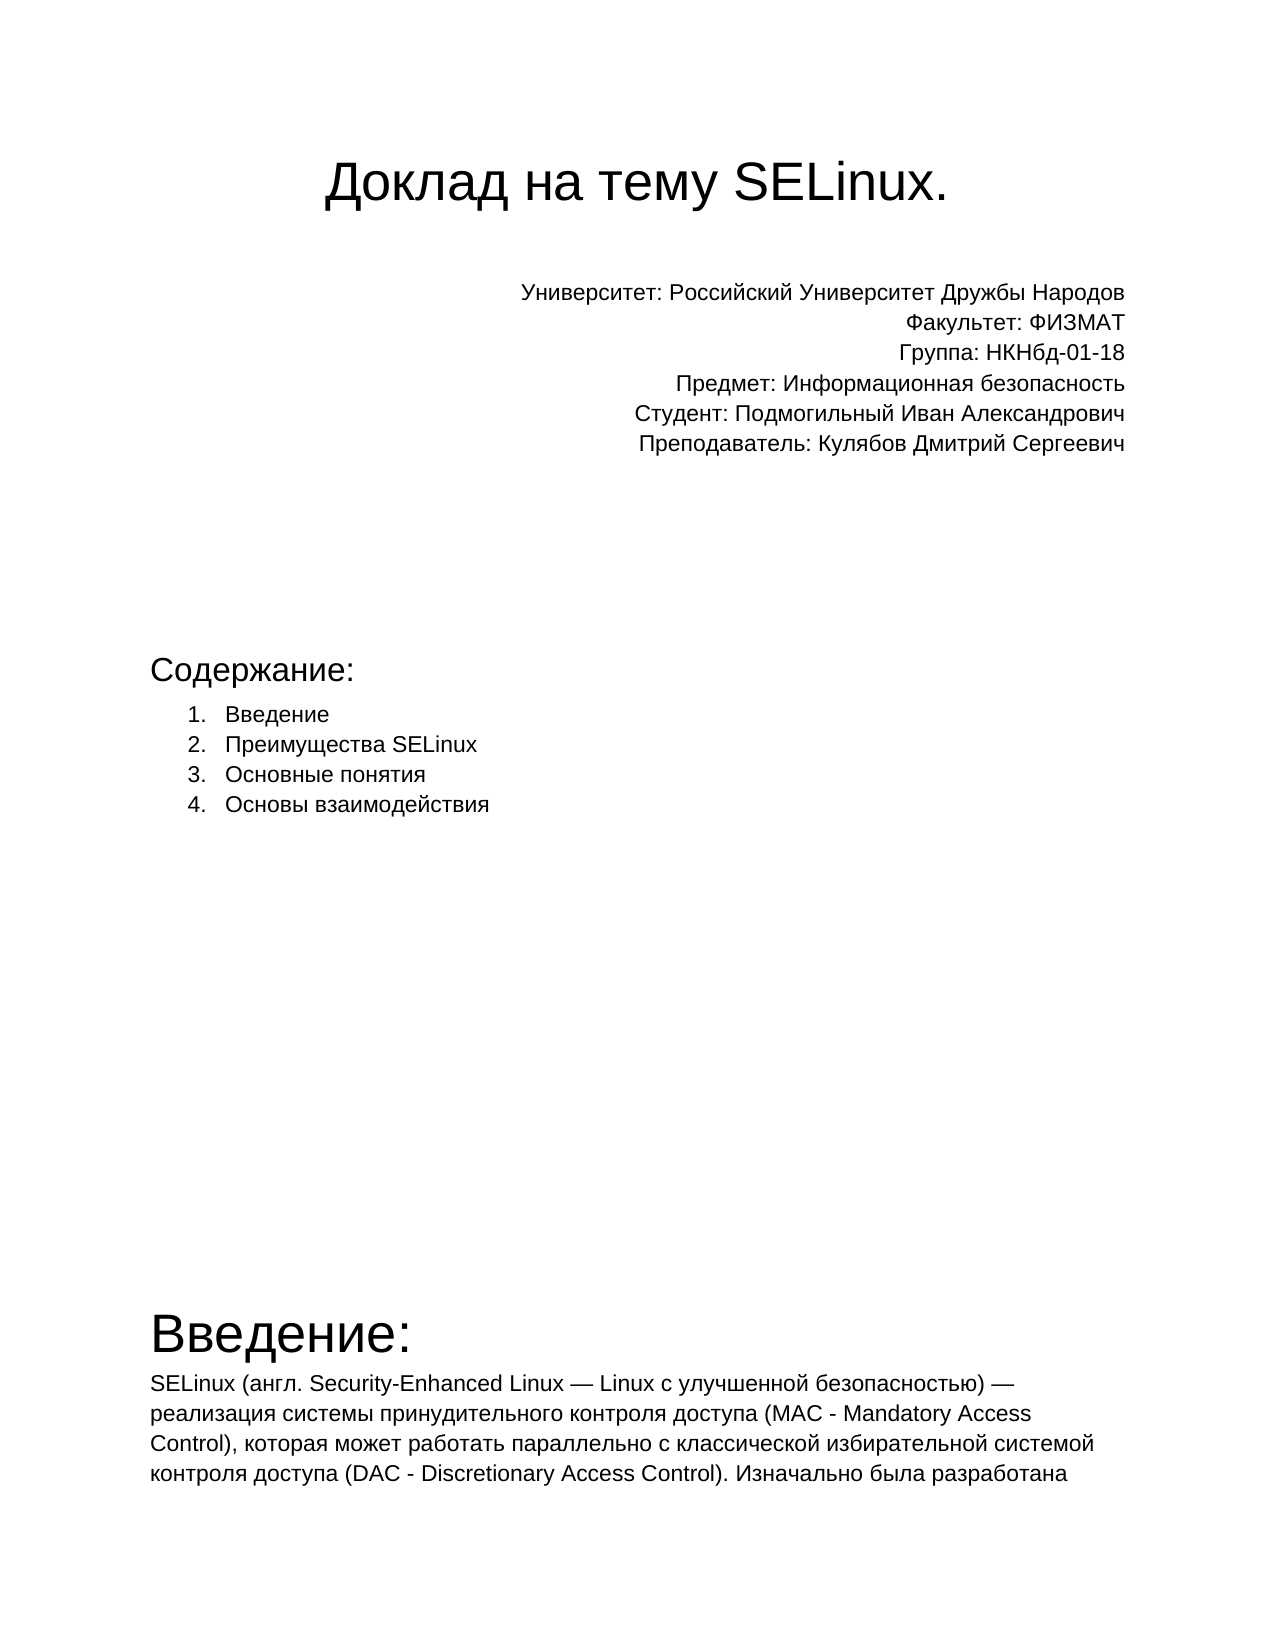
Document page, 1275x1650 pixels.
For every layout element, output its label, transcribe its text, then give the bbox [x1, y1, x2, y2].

text Университет: Российский Университет Дружбы Народов [150, 279, 1125, 305]
list Основные понятия [187, 761, 1125, 787]
title Доклад на тему SELinux. [150, 150, 1125, 212]
text Группа: НКНбд-01-18 [150, 339, 1125, 366]
subtitle Содержание: [150, 649, 1125, 688]
list Преимущества SELinux [187, 731, 1125, 757]
text Студент: Подмогильный Иван Александрович [150, 400, 1125, 426]
text SELinux (англ. Security-Enhanced Linux — Linux с улучшенной безопасностью) — реализация системы принудительного контроля доступа (MAC - Mandatory Access Control), которая может работать параллельно с классической избирательной системой контроля доступа (DAC - Discretionary Access Control). Изначально была разработана [150, 1370, 1125, 1487]
text Преподаватель: Кулябов Дмитрий Сергеевич [150, 430, 1125, 456]
list Введение [187, 701, 1125, 727]
text Предмет: Информационная безопасность [150, 369, 1125, 396]
list Основы взаимодействия [187, 791, 1125, 817]
text Факультет: ФИЗМАТ [150, 309, 1125, 336]
title Введение: [150, 1301, 1125, 1363]
